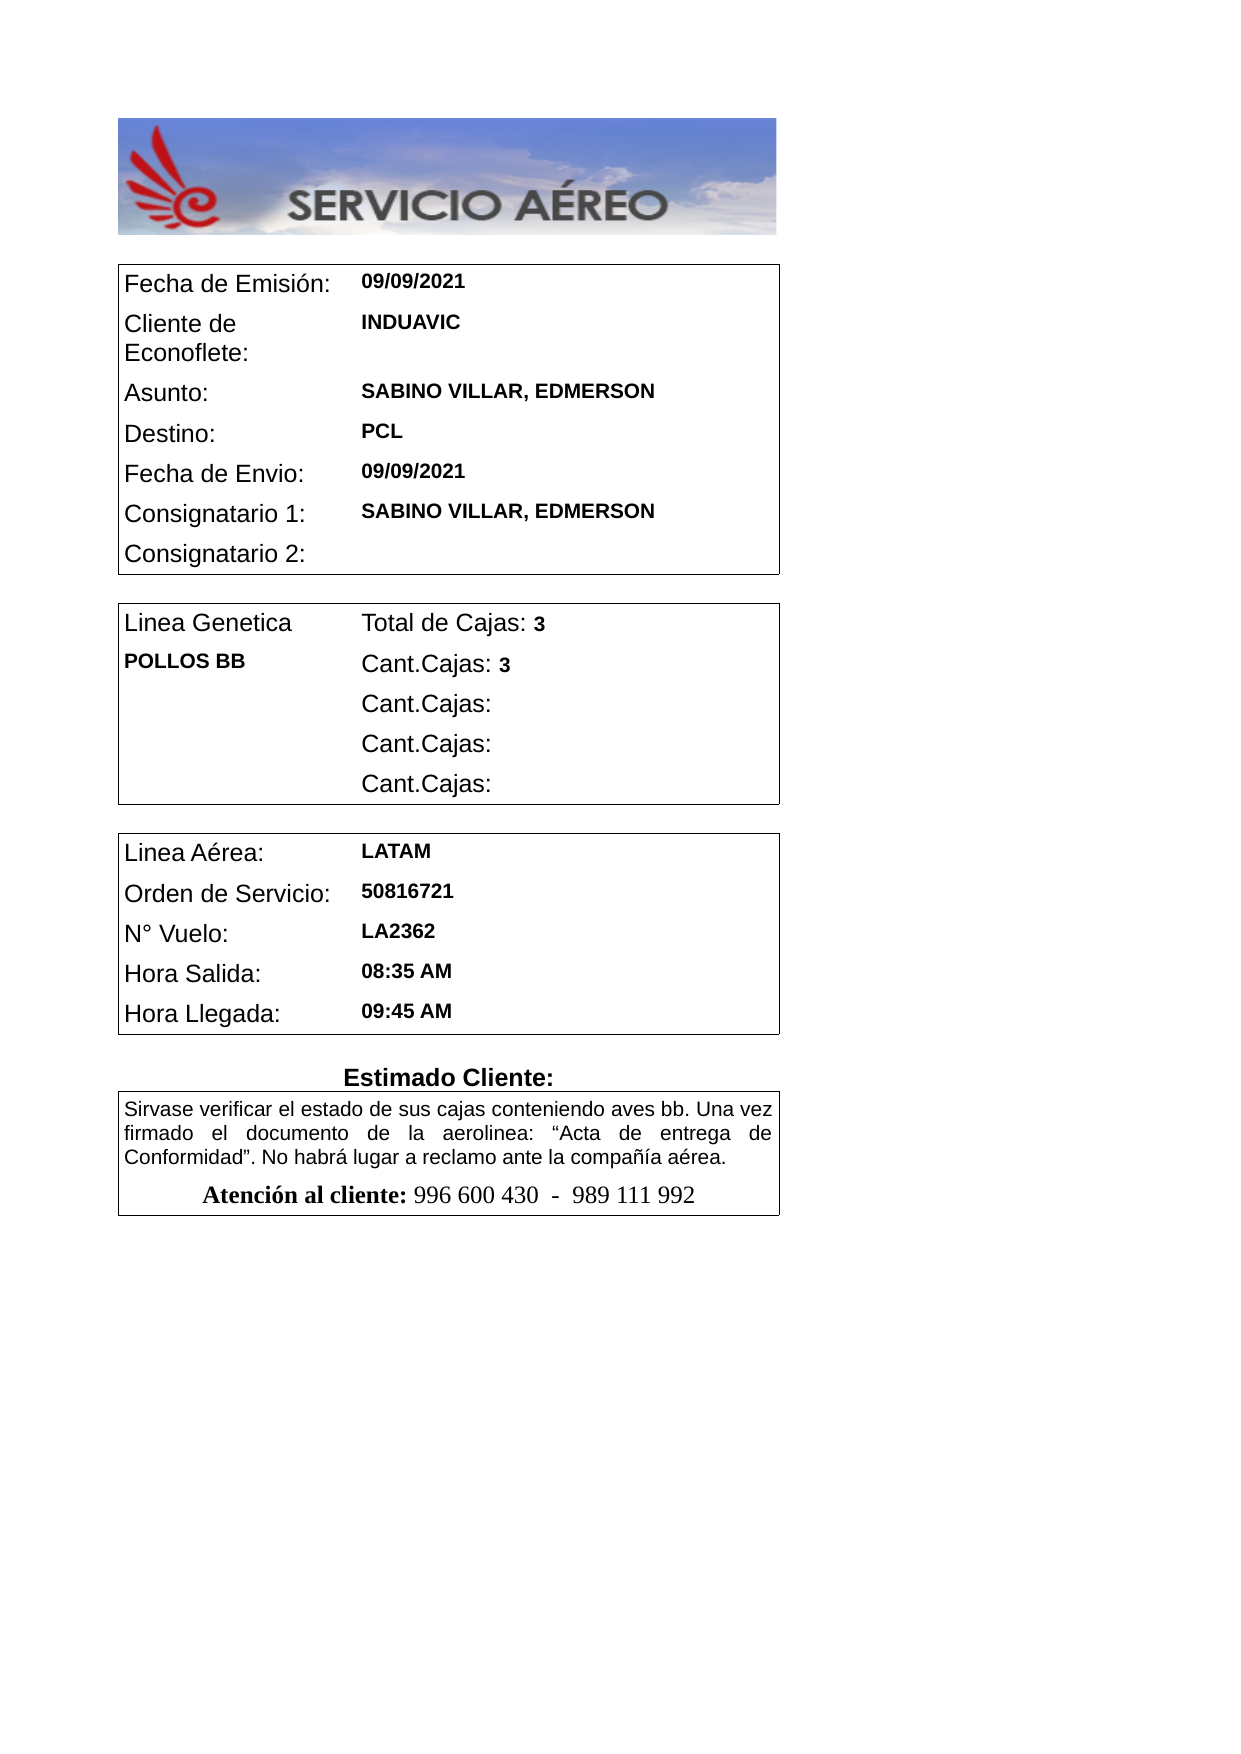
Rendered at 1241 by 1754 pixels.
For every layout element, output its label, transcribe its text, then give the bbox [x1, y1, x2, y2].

table_cell Total de Cajas: 3 [356, 604, 779, 643]
table_cell LA2362 [356, 913, 779, 953]
table_cell INDUAVIC [356, 304, 779, 373]
table_cell Orden de Servicio: [119, 873, 356, 913]
table_cell SABINO VILLAR, EDMERSON [356, 373, 779, 413]
table_cell 50816721 [356, 873, 779, 913]
table_cell Cant.Cajas: [356, 683, 779, 723]
table_cell Destino: [119, 413, 356, 453]
table_cell N° Vuelo: [119, 913, 356, 953]
table_cell Fecha de Envio: [119, 453, 356, 493]
table_cell Cant.Cajas: [356, 723, 779, 763]
table_cell [119, 683, 356, 723]
table_header Fecha de Emisión: [119, 265, 356, 304]
table_cell [356, 534, 779, 574]
table_cell [118, 575, 356, 603]
table_cell Hora Salida: [119, 953, 356, 993]
table_cell [356, 805, 779, 833]
picture [118, 118, 777, 235]
table_cell Sirvase verificar el estado de sus cajas conteniendo aves bb. Una vez firmado el documento de la aerolinea: “Acta de entrega de Conformidad”. No habrá lugar a reclamo ante la compañía aérea. [119, 1092, 779, 1175]
table_cell Consignatario 1: [119, 493, 356, 533]
table_cell [119, 723, 356, 763]
table_cell POLLOS BB [119, 643, 356, 683]
table_cell Estimado Cliente: [118, 1035, 779, 1091]
table_cell Cliente de Econoflete: [119, 304, 356, 373]
table_cell SABINO VILLAR, EDMERSON [356, 493, 779, 533]
table_cell Hora Llegada: [119, 994, 356, 1034]
table_cell [118, 805, 356, 833]
table_cell Consignatario 2: [119, 534, 356, 574]
table_cell [119, 764, 356, 804]
table_cell Cant.Cajas: 3 [356, 643, 779, 683]
table_cell Linea Aérea: [119, 834, 356, 873]
table_cell [356, 575, 779, 603]
table_cell LATAM [356, 834, 779, 873]
table_cell Cant.Cajas: [356, 764, 779, 804]
table_cell Linea Genetica [119, 604, 356, 643]
table_header 09/09/2021 [356, 265, 779, 304]
table_cell Atención al cliente: 996 600 430 - 989 111 992 [119, 1175, 779, 1215]
table_cell 09/09/2021 [356, 453, 779, 493]
table_cell 09:45 AM [356, 994, 779, 1034]
table_cell Asunto: [119, 373, 356, 413]
table_cell PCL [356, 413, 779, 453]
table_cell 08:35 AM [356, 953, 779, 993]
